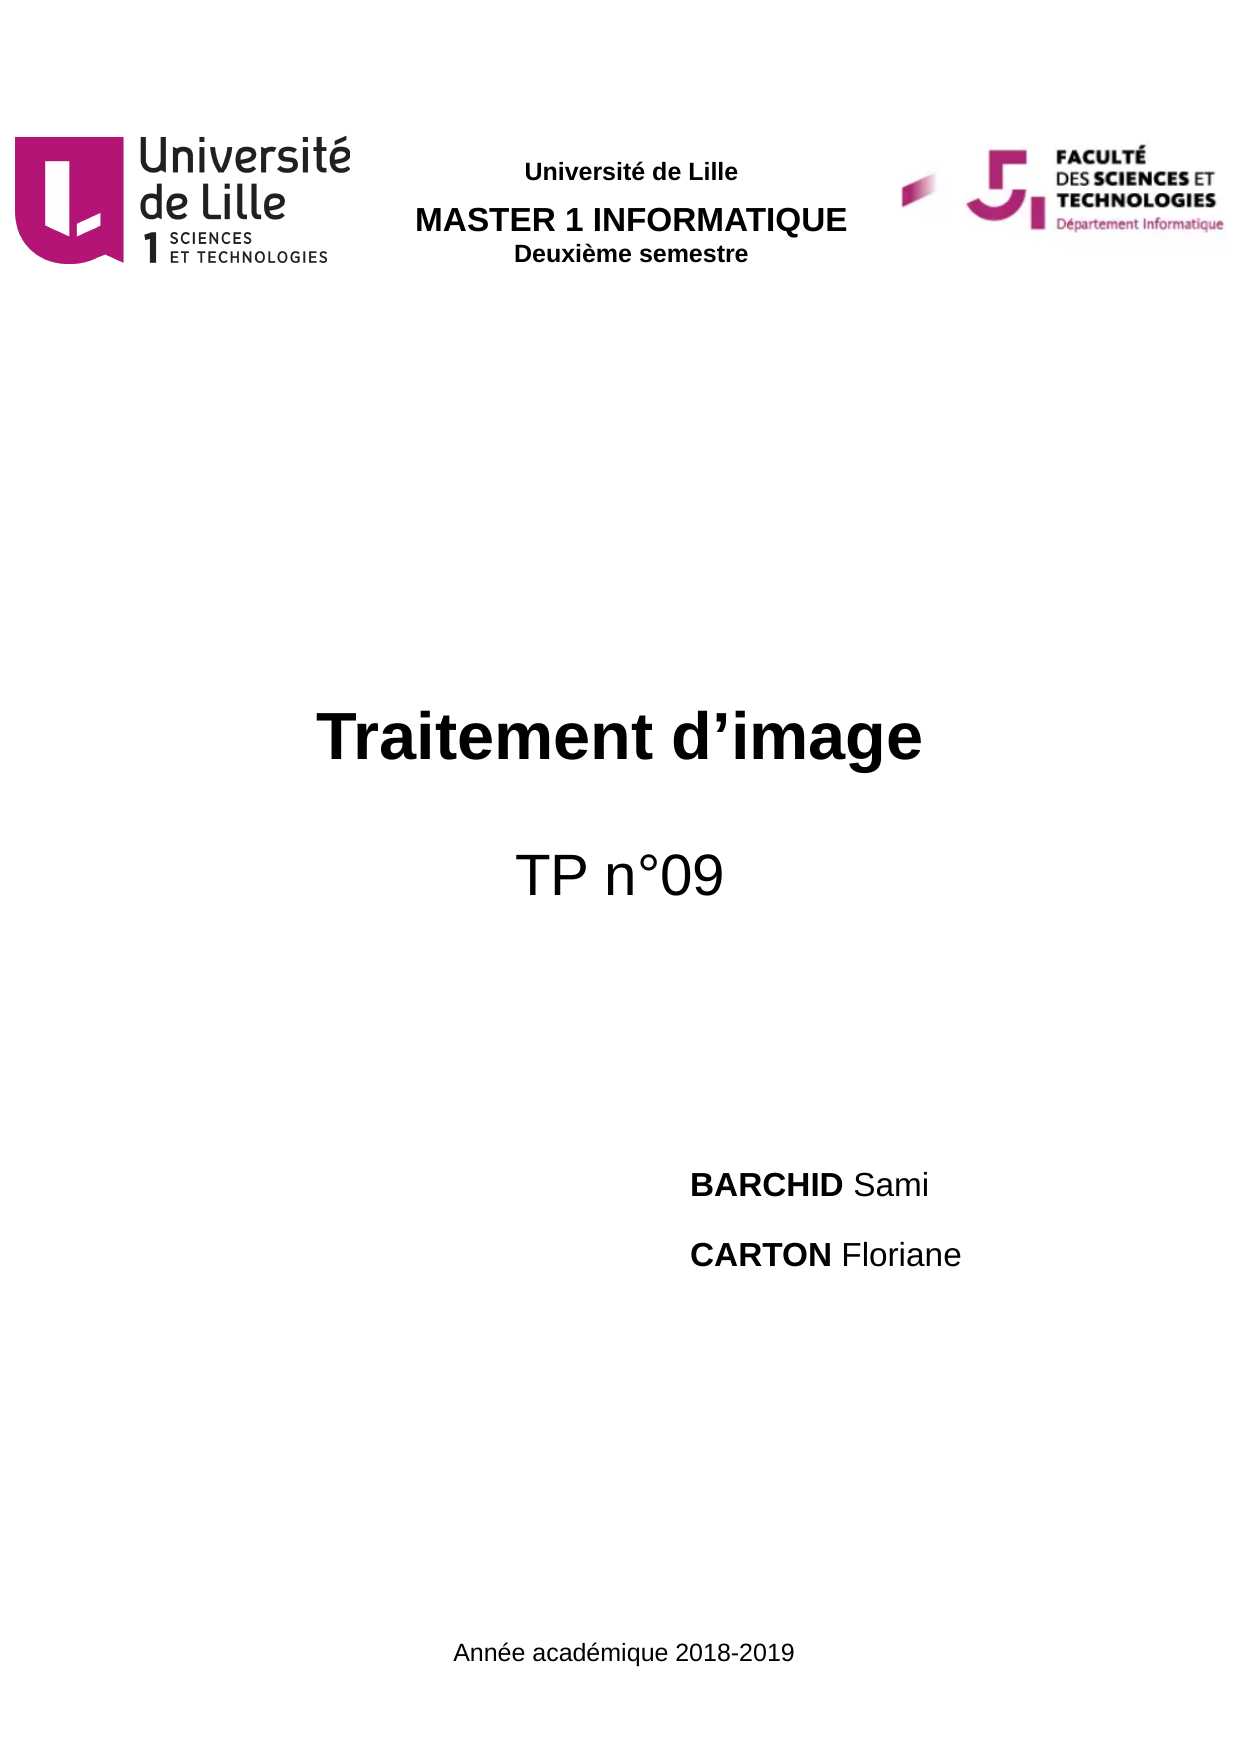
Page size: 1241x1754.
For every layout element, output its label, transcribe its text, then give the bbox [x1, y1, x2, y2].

text BARCHID Sami [690, 1165, 1153, 1203]
text Année académique 2018-2019 [417, 1638, 831, 1667]
subtitle Université de Lille [365, 157, 897, 185]
text Deuxième semestre [365, 238, 897, 267]
text MASTER 1 INFORMATIQUE [365, 200, 897, 238]
picture [15, 135, 350, 264]
subtitle TP n°09 [109, 840, 1131, 907]
subtitle Traitement d’image [109, 697, 1131, 773]
picture [901, 132, 1228, 252]
text CARTON Floriane [690, 1235, 1153, 1273]
